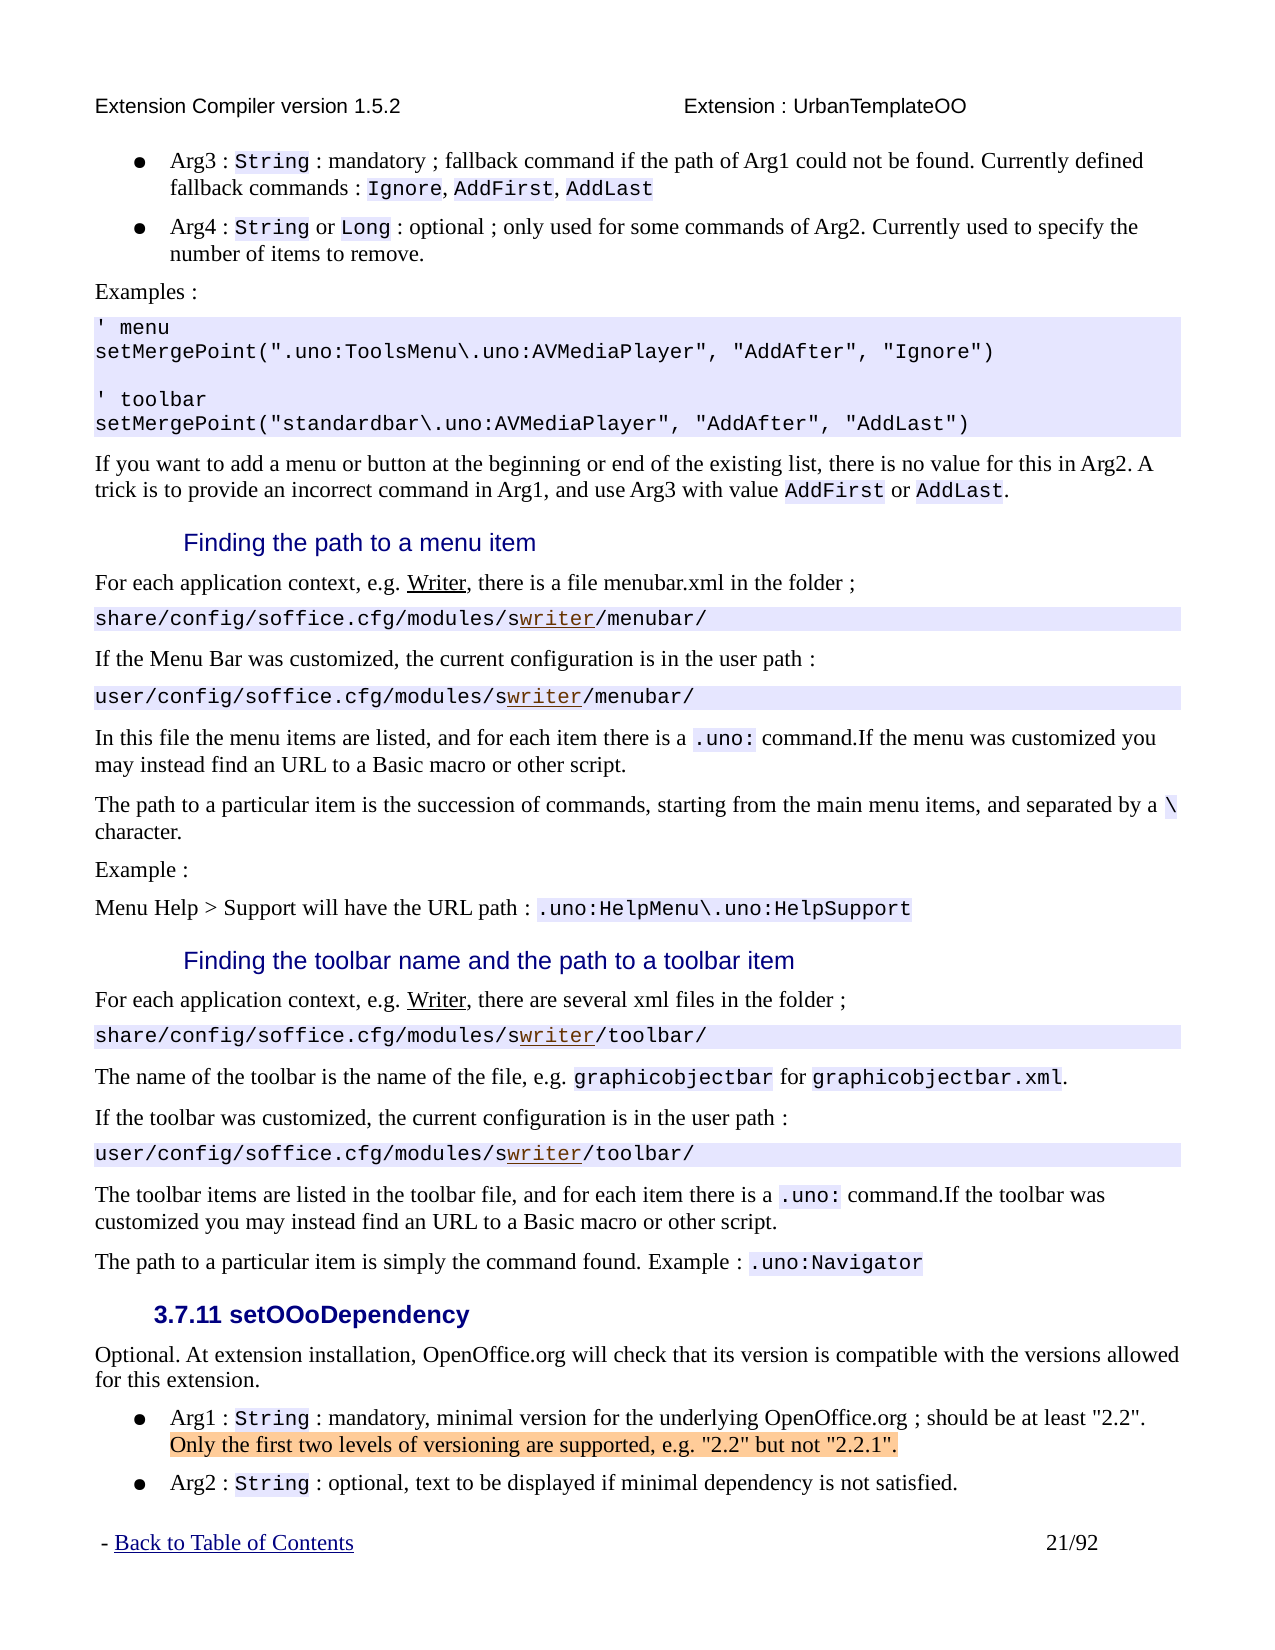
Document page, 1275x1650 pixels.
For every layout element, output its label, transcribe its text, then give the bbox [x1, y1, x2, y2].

subtitle setOOoDependency [153, 1301, 1181, 1329]
text In this file the menu items are listed, and for each item there is a .uno: command.If the menu was customized you may instead find an URL to a Basic macro or other script. [94, 724, 1181, 777]
text user/config/soffice.cfg/modules/swriter/toolbar/ [94, 1143, 507, 1167]
text For each application context, e.g. Writer, there is a file menubar.xml in the folder ; [94, 569, 1181, 595]
text Examples : [94, 279, 1181, 304]
list Arg3 : String : mandatory ; fallback command if the path of Arg1 could not be found. Currently defined fallback commands : Ignore, AddFirst, AddLast [132, 147, 1181, 201]
subtitle Finding the toolbar name and the path to a toolbar item [183, 947, 1181, 975]
text If the Menu Bar was customized, the current configuration is in the user path : [94, 646, 1181, 671]
text share/config/soffice.cfg/modules/swriter/menubar/ [94, 607, 1181, 631]
text ' menu [94, 317, 1181, 341]
subtitle Finding the path to a menu item [183, 529, 1181, 557]
list Arg2 : String : optional, text to be displayed if minimal dependency is not satisfied. [132, 1470, 1181, 1497]
text The name of the toolbar is the name of the file, e.g. graphicobjectbar for graphicobjectbar.xml. [94, 1064, 1181, 1091]
text share/config/soffice.cfg/modules/swriter/toolbar/ [94, 1025, 520, 1049]
text setMergePoint("standardbar\.uno:AVMediaPlayer", "AddAfter", "AddLast") [94, 413, 1181, 437]
text If you want to add a menu or button at the beginning or end of the existing list, there is no value for this in Arg2. A trick is to provide an incorrect command in Arg1, and use Arg3 with value AddFirst or AddLast. [94, 451, 1181, 504]
text user/config/soffice.cfg/modules/swriter/menubar/ [94, 686, 507, 710]
text share/config/soffice.cfg/modules/swriter/toolbar/ [594, 1025, 1181, 1049]
text For each application context, e.g. Writer, there are several xml files in the folder ; [94, 987, 1181, 1013]
list Arg4 : String or Long : optional ; only used for some commands of Arg2. Currently used to specify the number of items to remove. [132, 214, 1181, 266]
text user/config/soffice.cfg/modules/swriter/toolbar/ [582, 1143, 1181, 1167]
text The toolbar items are listed in the toolbar file, and for each item there is a .uno: command.If the toolbar was customized you may instead find an URL to a Basic macro or other script. [94, 1182, 1181, 1234]
text The path to a particular item is simply the command found. Example : .uno:Navigator [94, 1249, 1181, 1276]
text Example : [94, 857, 1181, 882]
text If the toolbar was customized, the current configuration is in the user path : [94, 1105, 1181, 1131]
list Arg1 : String : mandatory, minimal version for the underlying OpenOffice.org ; should be at least "2.2". Only the first two levels of versioning are supported, e.g. "2.2" but not "2.2.1". [132, 1405, 1181, 1457]
text setMergePoint(".uno:ToolsMenu\.uno:AVMediaPlayer", "AddAfter", "Ignore") [94, 341, 1181, 365]
text ' toolbar [94, 389, 1181, 413]
text The path to a particular item is the succession of commands, starting from the main menu items, and separated by a \ character. [94, 792, 1181, 844]
text Menu Help > Support will have the URL path : .uno:HelpMenu\.uno:HelpSupport [94, 895, 1181, 922]
text Optional. At extension installation, OpenOffice.org will check that its version is compatible with the versions allowed for this extension. [94, 1341, 1181, 1392]
text user/config/soffice.cfg/modules/swriter/menubar/ [582, 686, 1181, 710]
